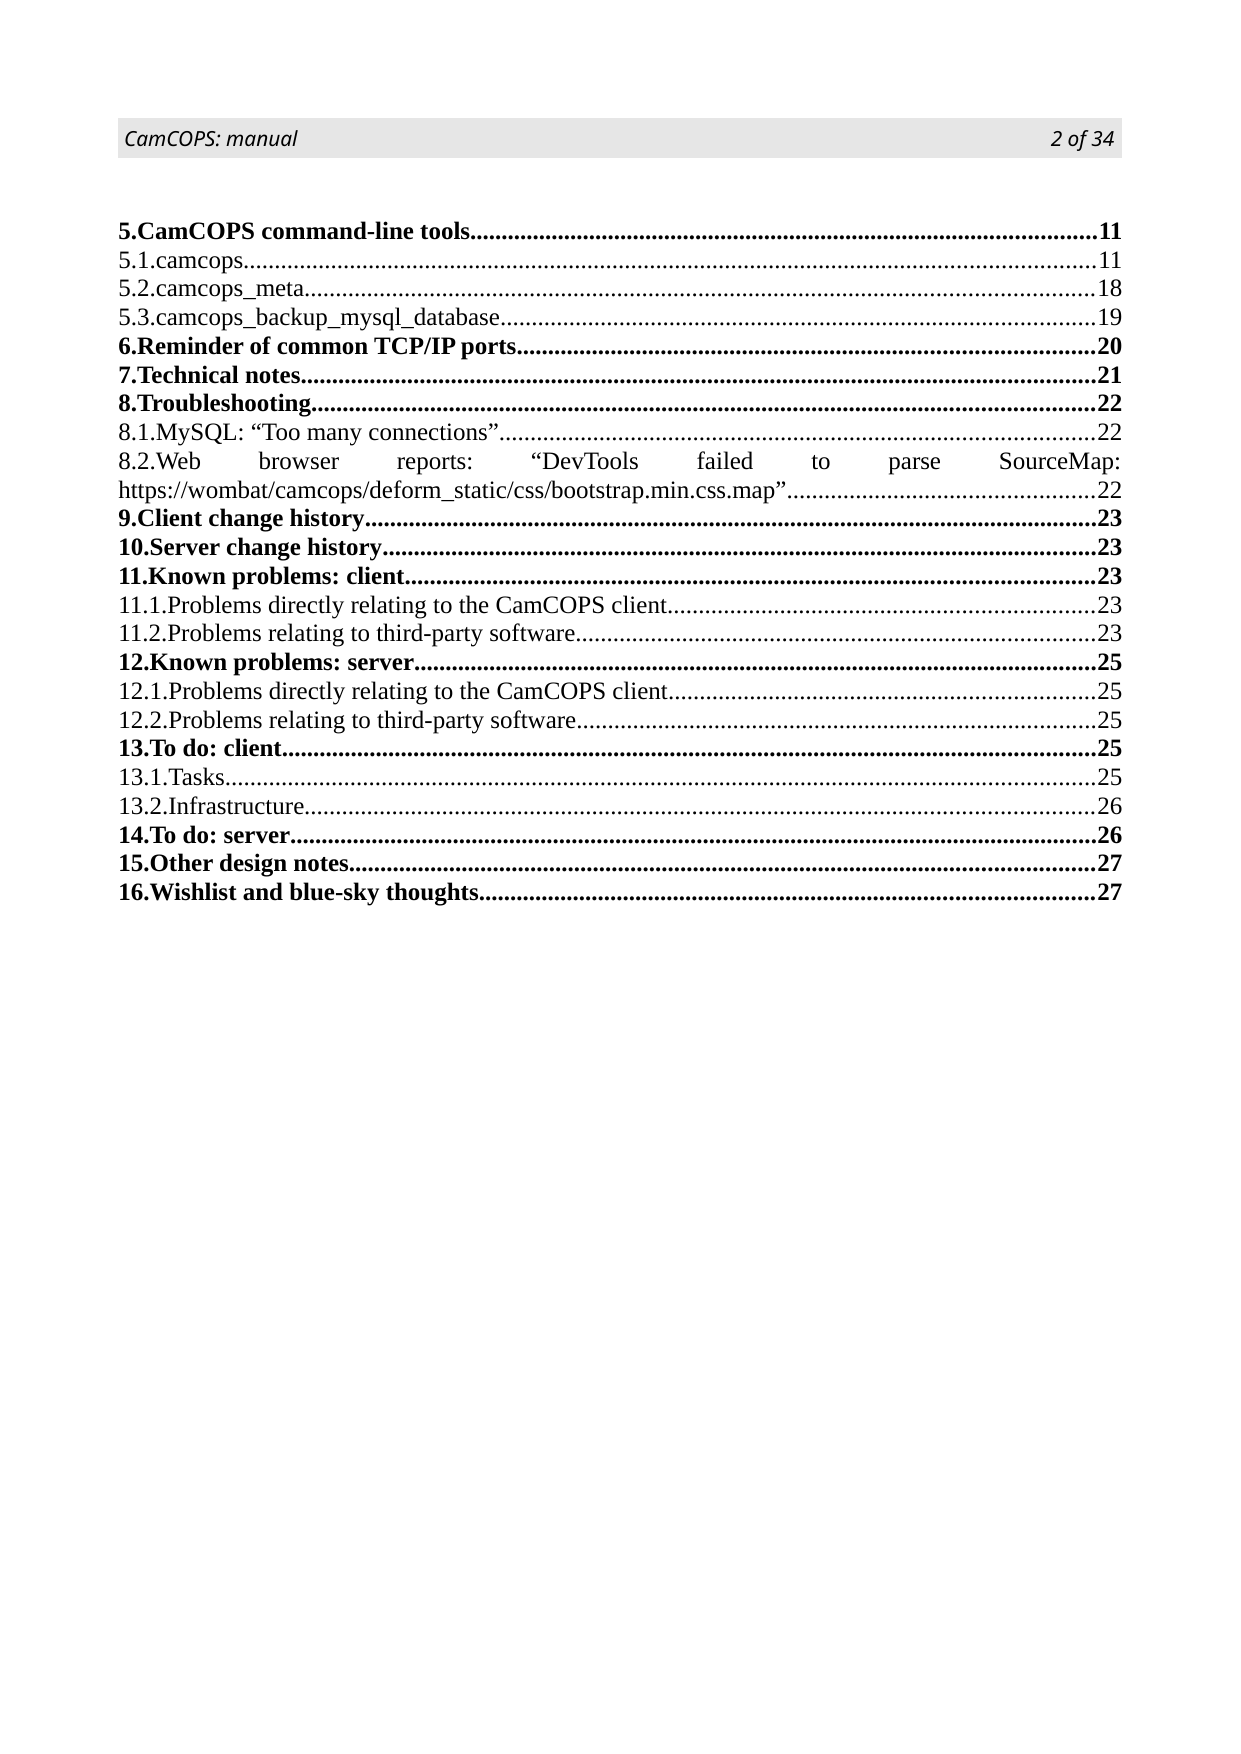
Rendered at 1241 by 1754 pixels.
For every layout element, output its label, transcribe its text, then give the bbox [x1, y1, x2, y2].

text 12.2.Problems relating to third-party software 25 [118, 705, 1122, 733]
text 5.2.camcops_meta 18 [118, 273, 1122, 302]
text 11.2.Problems relating to third-party software 23 [118, 618, 1122, 647]
text 12.1.Problems directly relating to the CamCOPS client 25 [118, 676, 1122, 705]
text 5.3.camcops_backup_mysql_database 19 [118, 302, 1122, 331]
text 7.Technical notes 21 [118, 360, 1122, 388]
text 11.Known problems: client 23 [118, 561, 1122, 590]
text 12.Known problems: server 25 [118, 647, 1122, 676]
text 14.To do: server 26 [118, 820, 1122, 848]
text 5.CamCOPS command-line tools 11 [118, 216, 1122, 245]
text 13.2.Infrastructure 26 [118, 791, 1122, 820]
text 10.Server change history 23 [118, 532, 1122, 561]
text 8.1.MySQL: “Too many connections” 22 [118, 417, 1122, 446]
text 15.Other design notes 27 [118, 848, 1122, 877]
text 13.To do: client 25 [118, 733, 1122, 762]
text 5.1.camcops 11 [118, 245, 1122, 273]
text 13.1.Tasks 25 [118, 762, 1122, 791]
text 9.Client change history 23 [118, 503, 1122, 532]
text 8.Troubleshooting 22 [118, 388, 1122, 417]
text 16.Wishlist and blue-sky thoughts 27 [118, 877, 1122, 906]
text 11.1.Problems directly relating to the CamCOPS client 23 [118, 590, 1122, 618]
text 6.Reminder of common TCP/IP ports 20 [118, 331, 1122, 360]
text 8.2.Web browser reports: “DevTools failed to parse SourceMap: https://wombat/camcops/deform_static/css/bootstrap.min.css.map” 22 [118, 446, 1122, 503]
